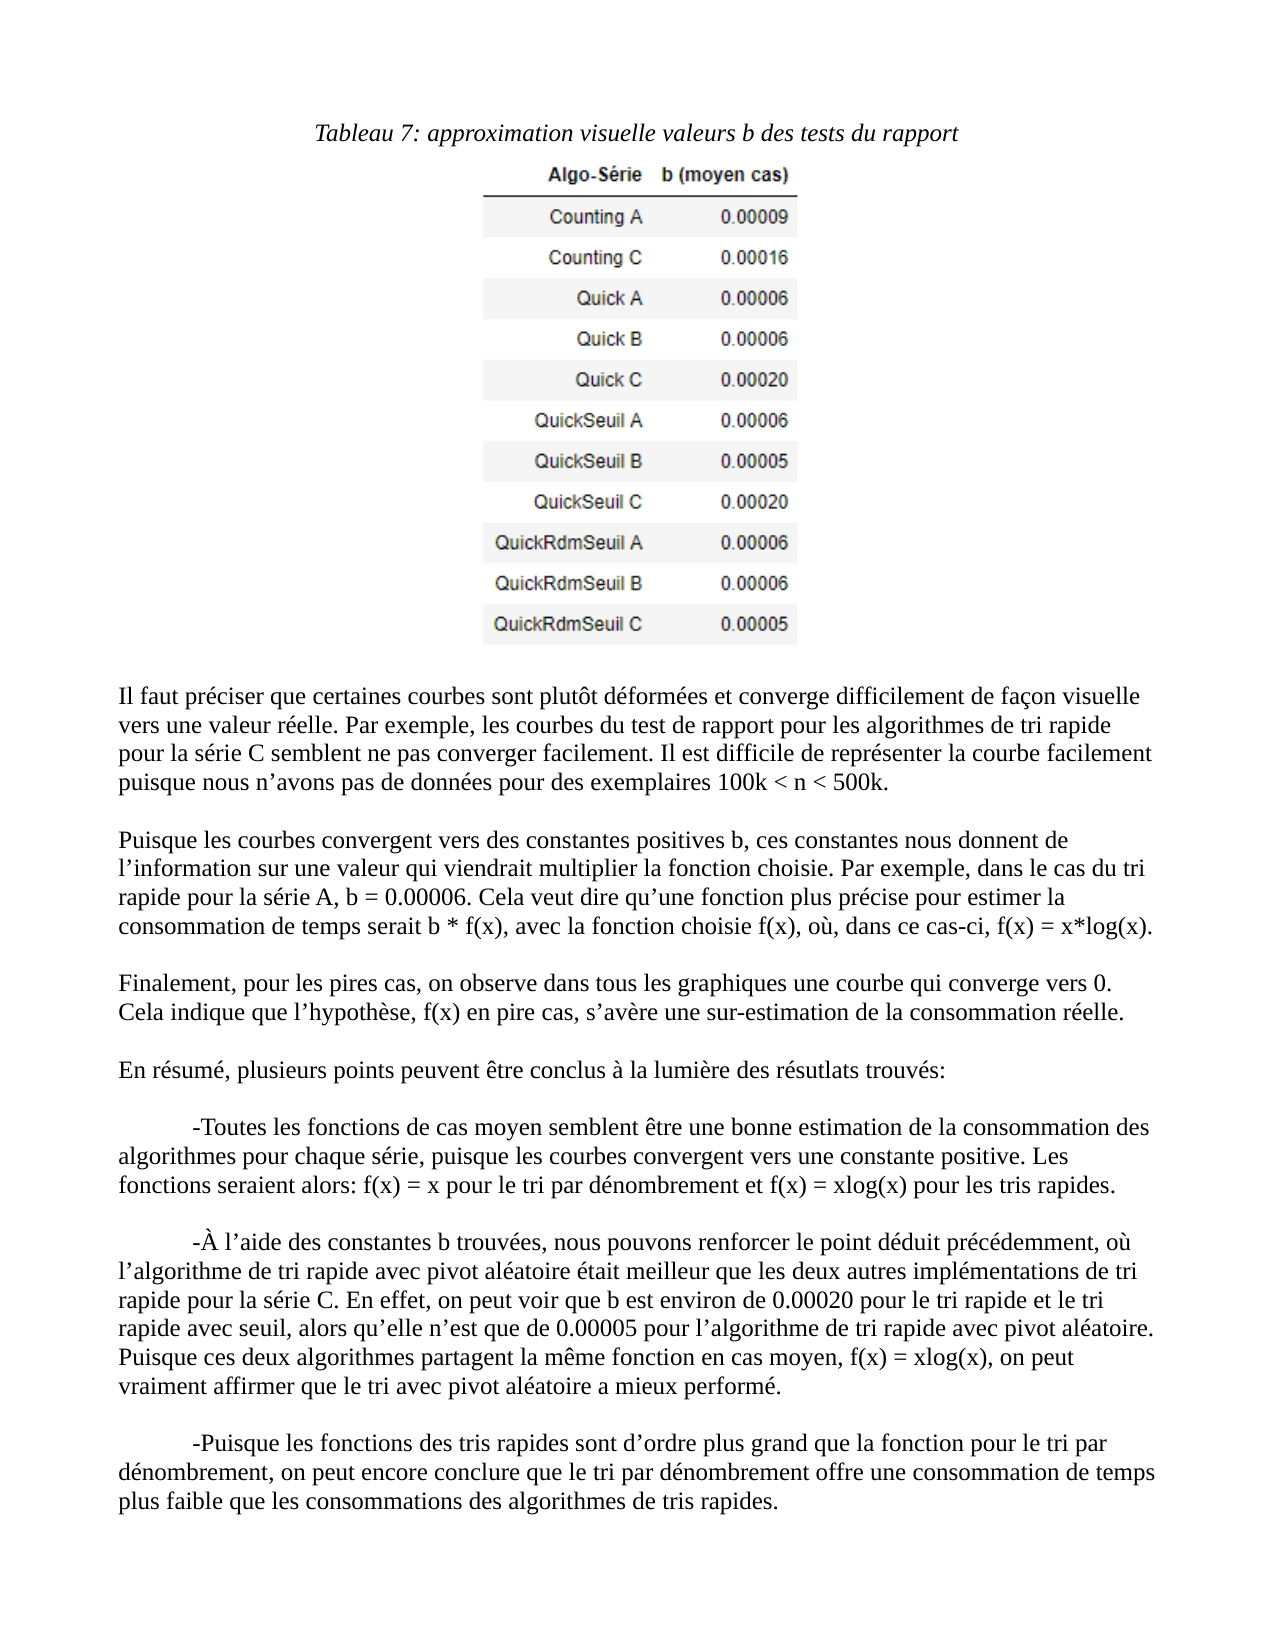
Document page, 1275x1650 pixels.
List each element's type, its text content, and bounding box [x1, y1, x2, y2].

text -Puisque les fonctions des tris rapides sont d’ordre plus grand que la fonction pour le tri par dénombrement, on peut encore conclure que le tri par dénombrement offre une consommation de temps plus faible que les consommations des algorithmes de tris rapides. [118, 1428, 1157, 1515]
text -Toutes les fonctions de cas moyen semblent être une bonne estimation de la consommation des algorithmes pour chaque série, puisque les courbes convergent vers une constante positive. Les fonctions seraient alors: f(x) = x pour le tri par dénombrement et f(x) = xlog(x) pour les tris rapides. [118, 1112, 1157, 1198]
text En résumé, plusieurs points peuvent être conclus à la lumière des résutlats trouvés: [118, 1055, 1157, 1083]
text Il faut préciser que certaines courbes sont plutôt déformées et converge difficilement de façon visuelle vers une valeur réelle. Par exemple, les courbes du test de rapport pour les algorithmes de tri rapide pour la série C semblent ne pas converger facilement. Il est difficile de représenter la courbe facilement puisque nous n’avons pas de données pour des exemplaires 100k < n < 500k. [118, 681, 1157, 796]
text Finalement, pour les pires cas, on observe dans tous les graphiques une courbe qui converge vers 0. Cela indique que l’hypothèse, f(x) en pire cas, s’avère une sur-estimation de la consommation réelle. [118, 968, 1157, 1026]
text Puisque les courbes convergent vers des constantes positives b, ces constantes nous donnent de l’information sur une valeur qui viendrait multiplier la fonction choisie. Par exemple, dans le cas du tri rapide pour la série A, b = 0.00006. Cela veut dire qu’une fonction plus précise pour estimer la consommation de temps serait b * f(x), avec la fonction choisie f(x), où, dans ce cas-ci, f(x) = x*log(x). [118, 825, 1157, 940]
text -À l’aide des constantes b trouvées, nous pouvons renforcer le point déduit précédemment, où l’algorithme de tri rapide avec pivot aléatoire était meilleur que les deux autres implémentations de tri rapide pour la série C. En effet, on peut voir que b est environ de 0.00020 pour le tri rapide et le tri rapide avec seuil, alors qu’elle n’est que de 0.00005 pour l’algorithme de tri rapide avec pivot aléatoire. Puisque ces deux algorithmes partagent la même fonction en cas moyen, f(x) = xlog(x), on peut vraiment affirmer que le tri avec pivot aléatoire a mieux performé. [118, 1227, 1157, 1400]
picture [471, 158, 804, 653]
text Tableau 7: approximation visuelle valeurs b des tests du rapport [118, 118, 1157, 147]
